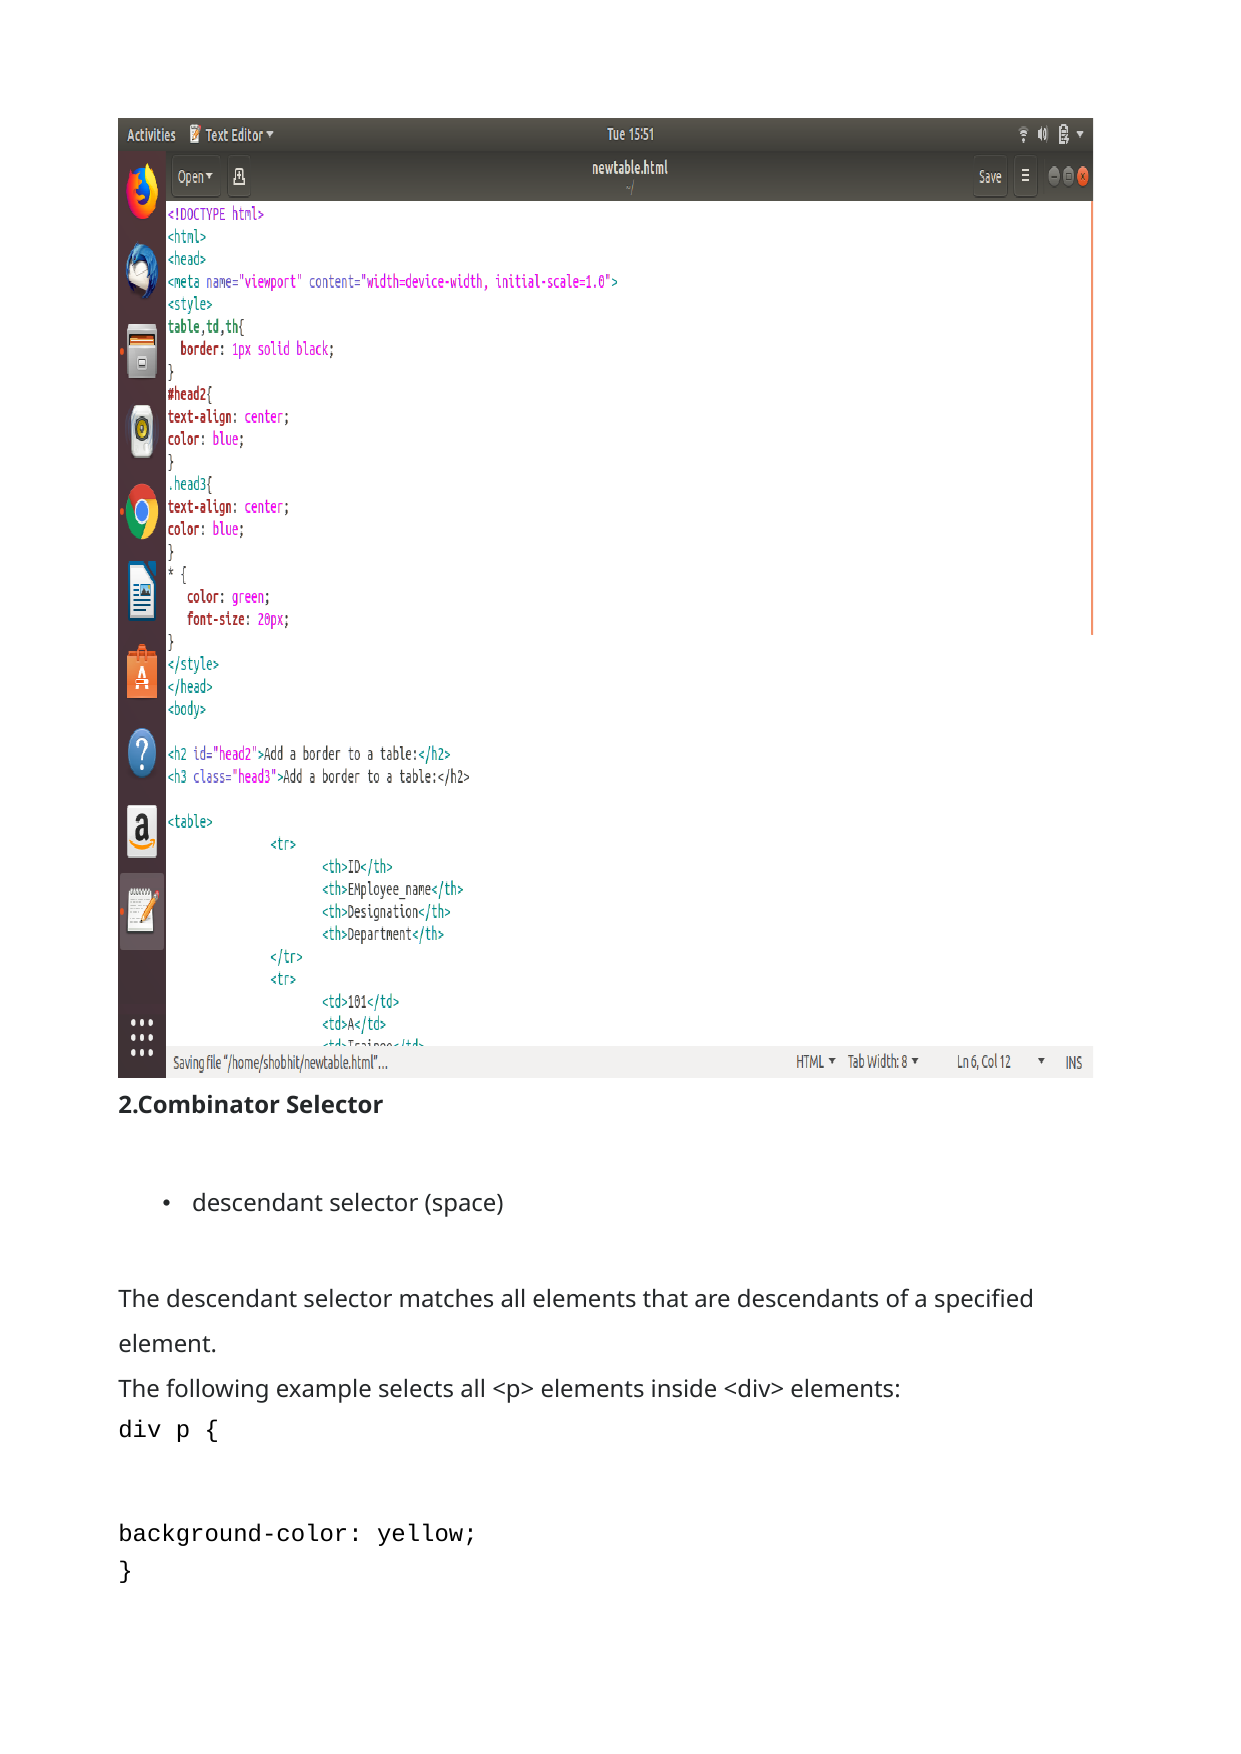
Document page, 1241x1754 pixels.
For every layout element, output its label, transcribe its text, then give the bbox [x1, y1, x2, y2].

text 2.Combinator Selector [118, 1088, 1122, 1121]
text background-color: yellow; [118, 1521, 1122, 1548]
picture [118, 118, 1094, 1078]
list descendant selector (space) [162, 1185, 1122, 1218]
text The following example selects all <p> elements inside <div> elements: [118, 1372, 1122, 1405]
text } [118, 1559, 1122, 1586]
text div p { [118, 1417, 1122, 1444]
text The descendant selector matches all elements that are descendants of a specified element. [118, 1282, 1122, 1360]
